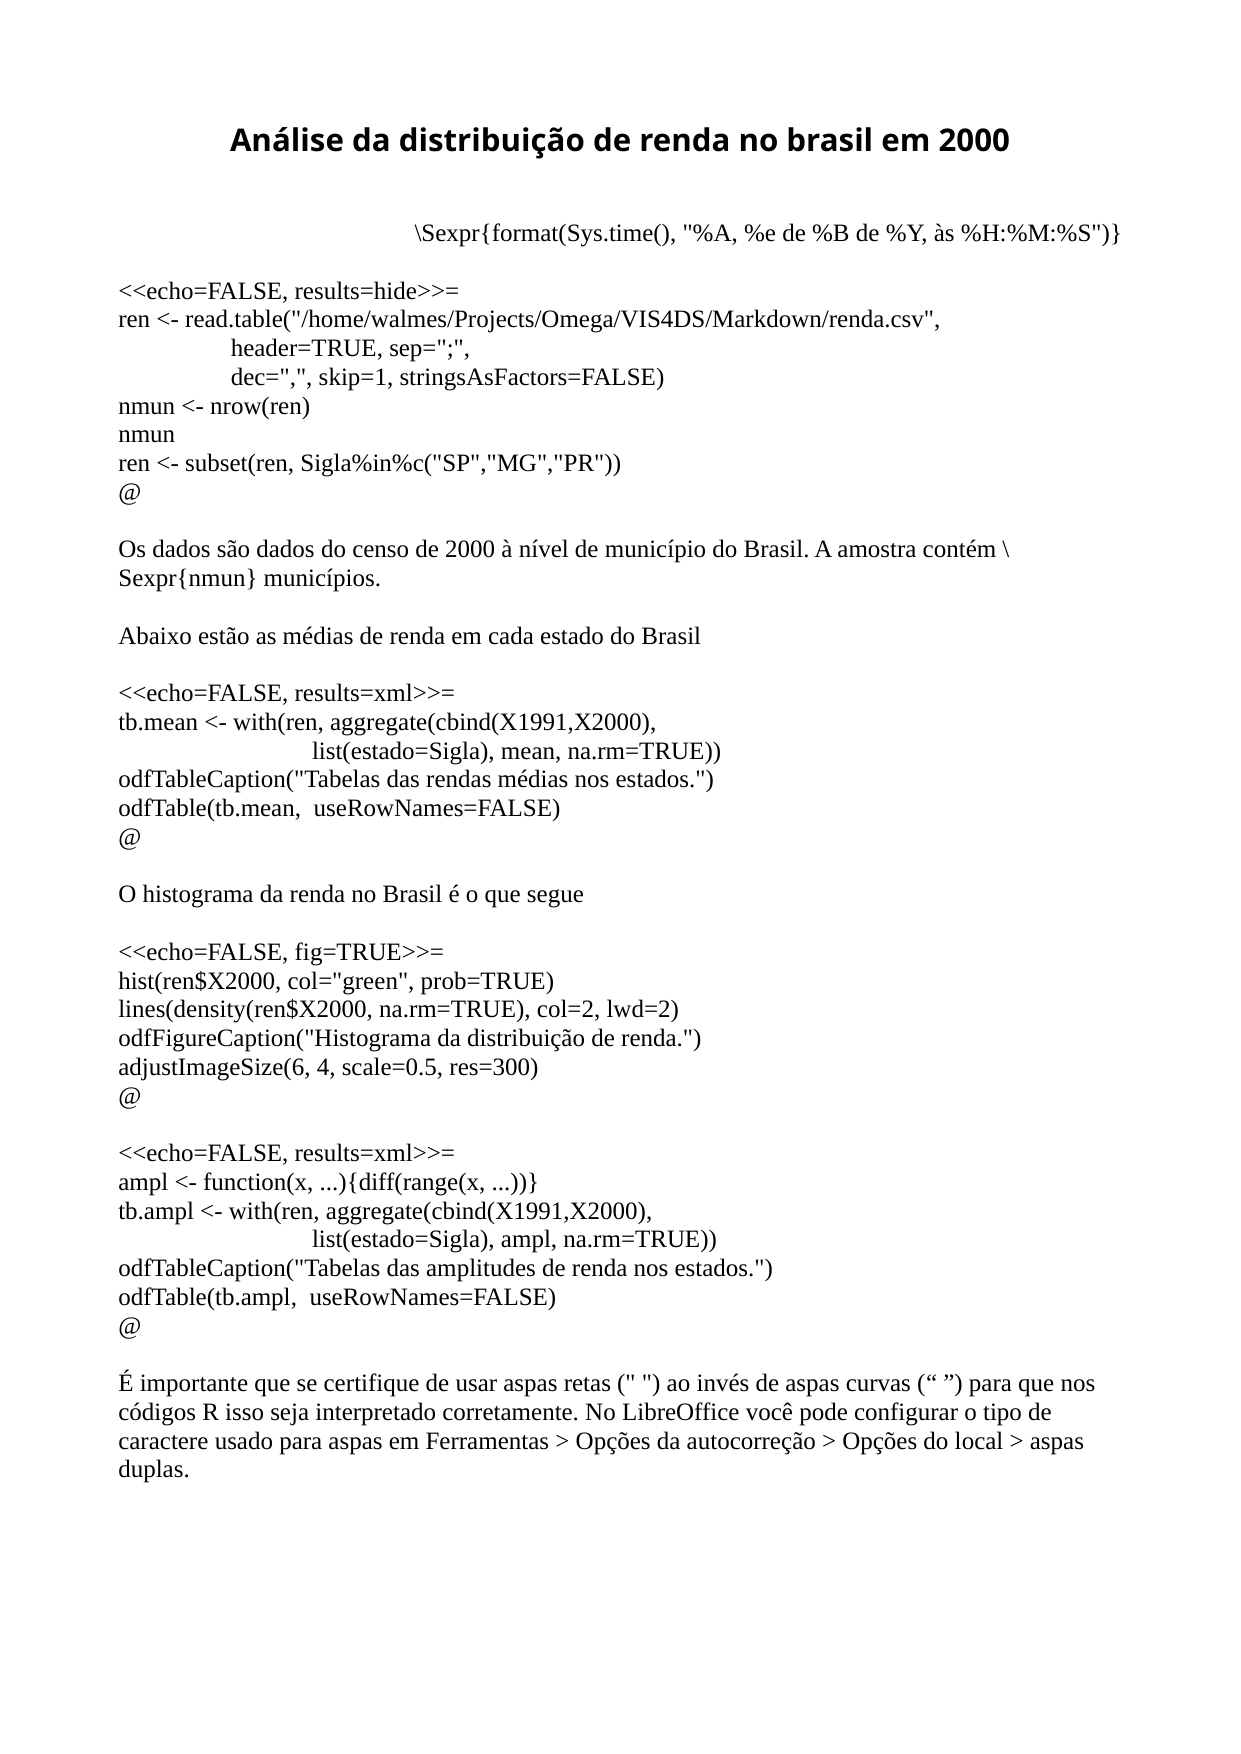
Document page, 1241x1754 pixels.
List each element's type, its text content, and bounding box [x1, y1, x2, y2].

text adjustImageSize(6, 4, scale=0.5, res=300) [118, 1052, 1122, 1081]
text Abaixo estão as médias de renda em cada estado do Brasil [118, 621, 1122, 649]
text @ [118, 477, 1122, 506]
text \Sexpr{format(Sys.time(), "%A, %e de %B de %Y, às %H:%M:%S")} [118, 218, 1122, 247]
text odfTable(tb.mean, useRowNames=FALSE) [118, 793, 1122, 822]
text <<echo=FALSE, results=xml>>= [118, 1138, 1122, 1167]
text <<echo=FALSE, fig=TRUE>>= [118, 937, 1122, 966]
text dec=",", skip=1, stringsAsFactors=FALSE) [118, 362, 1122, 391]
text nmun [118, 419, 1122, 448]
text nmun <- nrow(ren) [118, 391, 1122, 419]
text @ [118, 1081, 1122, 1109]
text header=TRUE, sep=";", [118, 333, 1122, 362]
text ampl <- function(x, ...){diff(range(x, ...))} [118, 1167, 1122, 1196]
text odfTableCaption("Tabelas das rendas médias nos estados.") [118, 764, 1122, 793]
text ren <- read.table("/home/walmes/Projects/Omega/VIS4DS/Markdown/renda.csv", [118, 304, 1122, 333]
text Análise da distribuição de renda no brasil em 2000 [118, 118, 1122, 161]
text <<echo=FALSE, results=xml>>= [118, 678, 1122, 707]
text @ [118, 1311, 1122, 1339]
text <<echo=FALSE, results=hide>>= [118, 276, 1122, 304]
text tb.ampl <- with(ren, aggregate(cbind(X1991,X2000), [118, 1196, 1122, 1224]
text odfTable(tb.ampl, useRowNames=FALSE) [118, 1282, 1122, 1311]
text lines(density(ren$X2000, na.rm=TRUE), col=2, lwd=2) [118, 994, 1122, 1023]
text list(estado=Sigla), mean, na.rm=TRUE)) [118, 736, 1122, 764]
text tb.mean <- with(ren, aggregate(cbind(X1991,X2000), [118, 707, 1122, 736]
text O histograma da renda no Brasil é o que segue [118, 879, 1122, 908]
text hist(ren$X2000, col="green", prob=TRUE) [118, 966, 1122, 994]
text odfFigureCaption("Histograma da distribuição de renda.") [118, 1023, 1122, 1052]
text Os dados são dados do censo de 2000 à nível de município do Brasil. A amostra contém \Sexpr{nmun} municípios. [118, 534, 1122, 592]
text @ [118, 822, 1122, 851]
text É importante que se certifique de usar aspas retas (" ") ao invés de aspas curvas (“ ”) para que nos códigos R isso seja interpretado corretamente. No LibreOffice você pode configurar o tipo de caractere usado para aspas em Ferramentas > Opções da autocorreção > Opções do local > aspas duplas. [118, 1368, 1122, 1483]
text odfTableCaption("Tabelas das amplitudes de renda nos estados.") [118, 1253, 1122, 1282]
text ren <- subset(ren, Sigla%in%c("SP","MG","PR")) [118, 448, 1122, 477]
text list(estado=Sigla), ampl, na.rm=TRUE)) [118, 1224, 1122, 1253]
